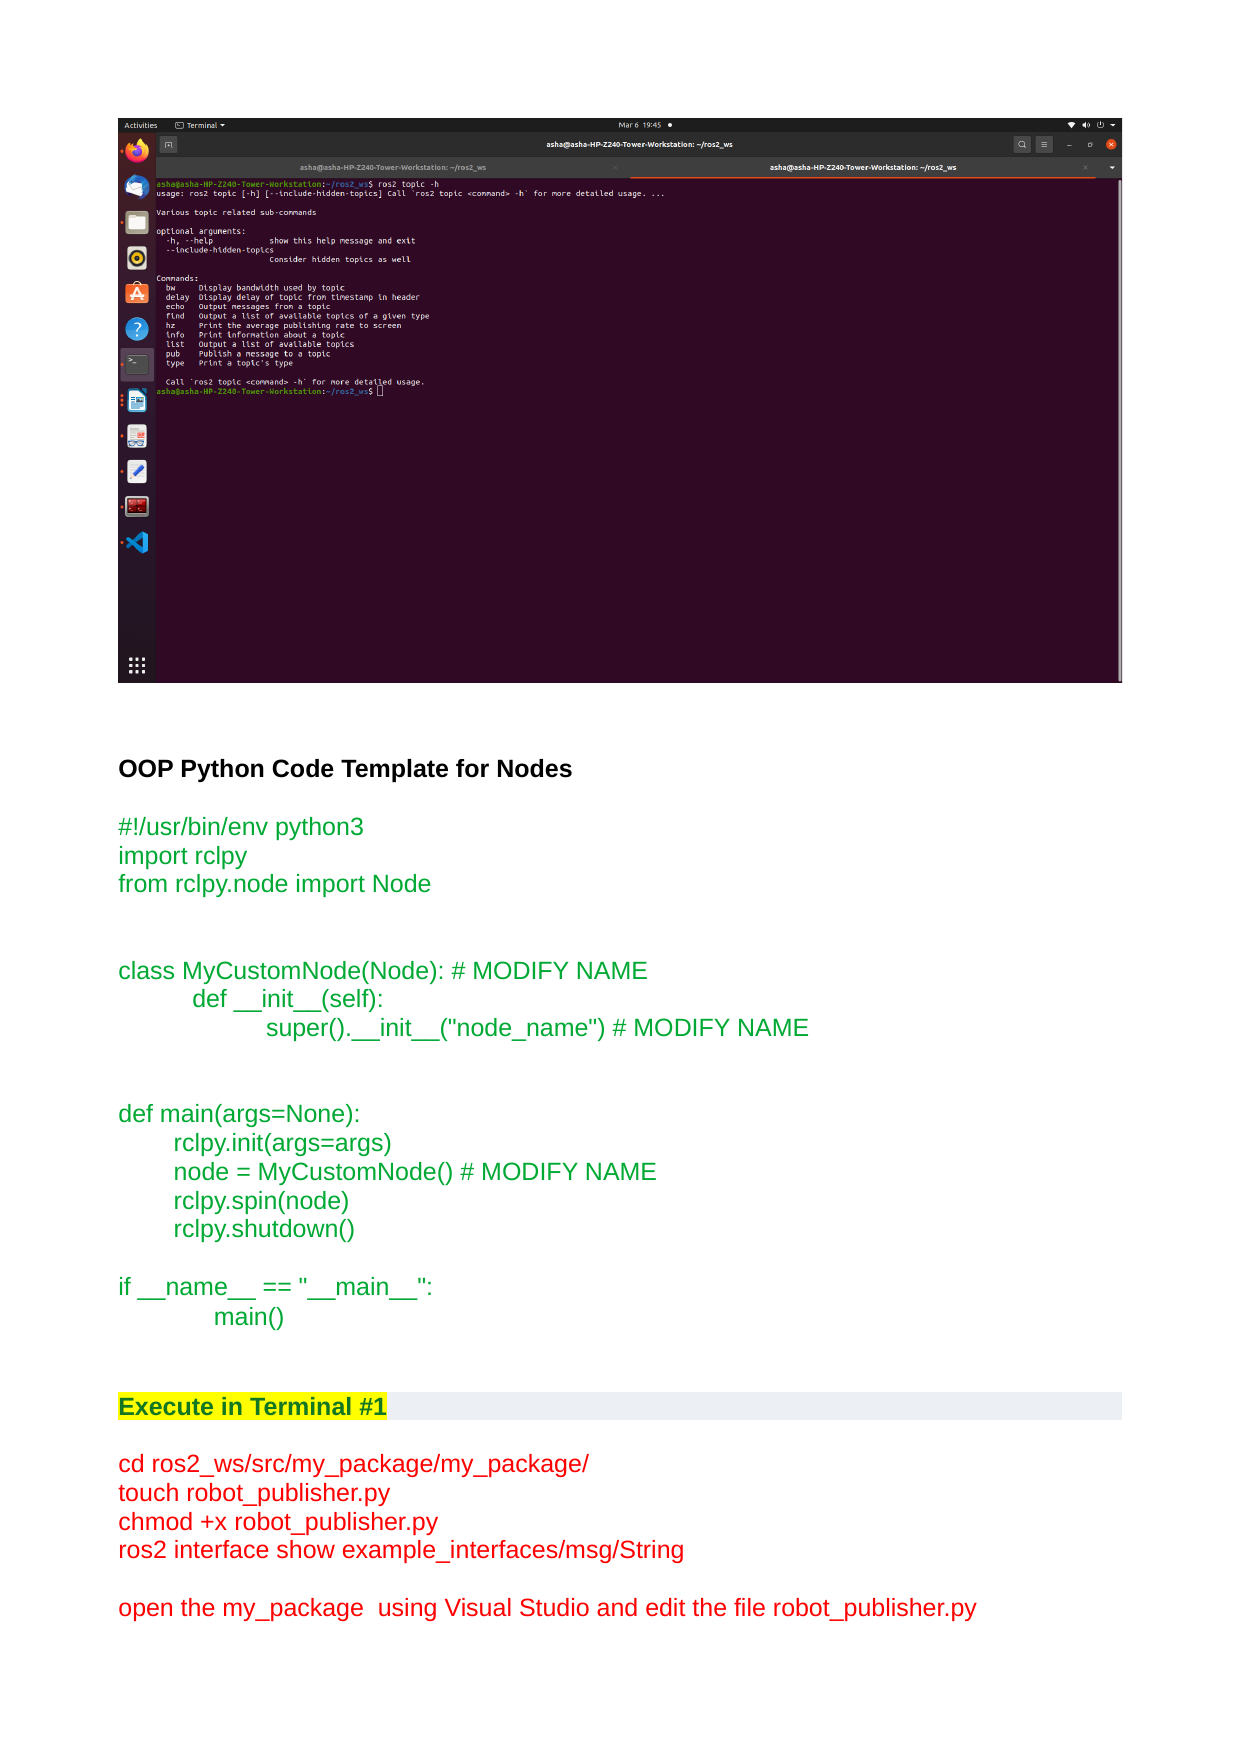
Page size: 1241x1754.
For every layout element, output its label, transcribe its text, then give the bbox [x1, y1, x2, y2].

text open the my_package using Visual Studio and edit the file robot_publisher.py [118, 1593, 1122, 1622]
text node = MyCustomNode() # MODIFY NAME [118, 1157, 1122, 1186]
text super().__init__("node_name") # MODIFY NAME [118, 1013, 1122, 1042]
text rclpy.init(args=args) [118, 1128, 1122, 1157]
text Execute in Terminal #1 [118, 1392, 1122, 1420]
subtitle OOP Python Code Template for Nodes [118, 754, 1122, 783]
text chmod +x robot_publisher.py [118, 1507, 1122, 1535]
text import rclpy [118, 841, 1122, 869]
text from rclpy.node import Node [118, 869, 1122, 898]
text main() [118, 1301, 1122, 1331]
text class MyCustomNode(Node): # MODIFY NAME [118, 956, 1122, 984]
text ros2 interface show example_interfaces/msg/String [118, 1535, 1122, 1564]
text def __init__(self): [118, 984, 1122, 1013]
text #!/usr/bin/env python3 [118, 812, 1122, 841]
text rclpy.shutdown() [118, 1214, 1122, 1243]
text if __name__ == "__main__": [118, 1272, 1122, 1301]
text touch robot_publisher.py [118, 1478, 1122, 1507]
text rclpy.spin(node) [118, 1186, 1122, 1214]
text cd ros2_ws/src/my_package/my_package/ [118, 1449, 1122, 1478]
text def main(args=None): [118, 1099, 1122, 1128]
